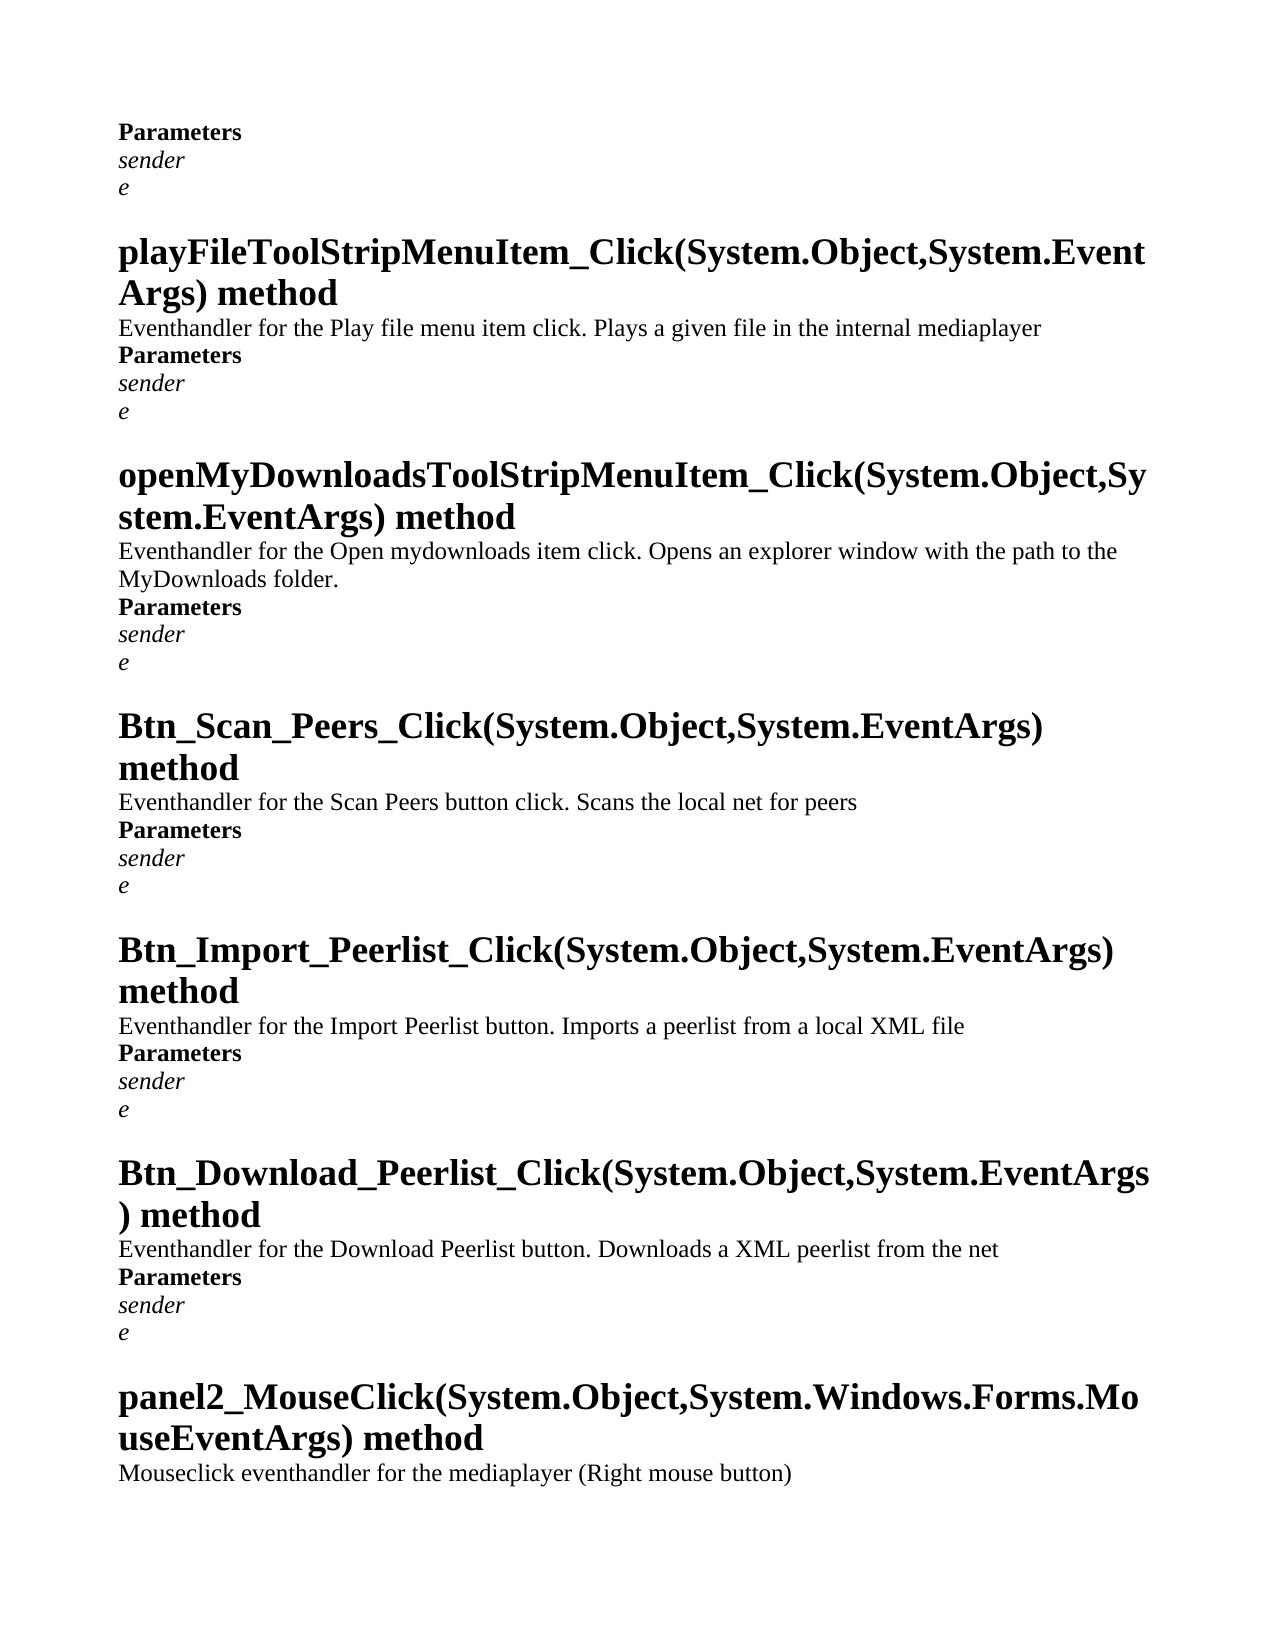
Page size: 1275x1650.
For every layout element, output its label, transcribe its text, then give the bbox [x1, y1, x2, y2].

subtitle e [118, 1095, 1157, 1123]
text Eventhandler for the Scan Peers button click. Scans the local net for peers [118, 788, 1157, 816]
subtitle e [118, 872, 1157, 899]
subtitle sender [118, 620, 1157, 648]
subtitle Parameters [118, 593, 1157, 620]
text Eventhandler for the Download Peerlist button. Downloads a XML peerlist from the net [118, 1235, 1157, 1263]
subtitle sender [118, 146, 1157, 173]
subtitle panel2_MouseClick(System.Object,System.Windows.Forms.MouseEventArgs) method [118, 1376, 1157, 1459]
subtitle Btn_Scan_Peers_Click(System.Object,System.EventArgs) method [118, 705, 1157, 788]
subtitle Parameters [118, 118, 1157, 146]
subtitle Btn_Import_Peerlist_Click(System.Object,System.EventArgs) method [118, 929, 1157, 1012]
subtitle sender [118, 369, 1157, 397]
subtitle sender [118, 844, 1157, 872]
subtitle e [118, 397, 1157, 425]
subtitle Btn_Download_Peerlist_Click(System.Object,System.EventArgs) method [118, 1152, 1157, 1235]
text Eventhandler for the Open mydownloads item click. Opens an explorer window with the path to the MyDownloads folder. [118, 537, 1157, 593]
subtitle Parameters [118, 1039, 1157, 1067]
subtitle e [118, 173, 1157, 201]
subtitle Parameters [118, 816, 1157, 844]
subtitle playFileToolStripMenuItem_Click(System.Object,System.EventArgs) method [118, 231, 1157, 314]
subtitle sender [118, 1067, 1157, 1095]
subtitle Parameters [118, 1263, 1157, 1291]
text Eventhandler for the Play file menu item click. Plays a given file in the internal mediaplayer [118, 314, 1157, 342]
subtitle sender [118, 1291, 1157, 1318]
subtitle e [118, 1318, 1157, 1346]
text Eventhandler for the Import Peerlist button. Imports a peerlist from a local XML file [118, 1012, 1157, 1039]
subtitle openMyDownloadsToolStripMenuItem_Click(System.Object,System.EventArgs) method [118, 454, 1157, 537]
subtitle e [118, 648, 1157, 676]
subtitle Parameters [118, 342, 1157, 369]
text Mouseclick eventhandler for the mediaplayer (Right mouse button) [118, 1459, 1157, 1486]
